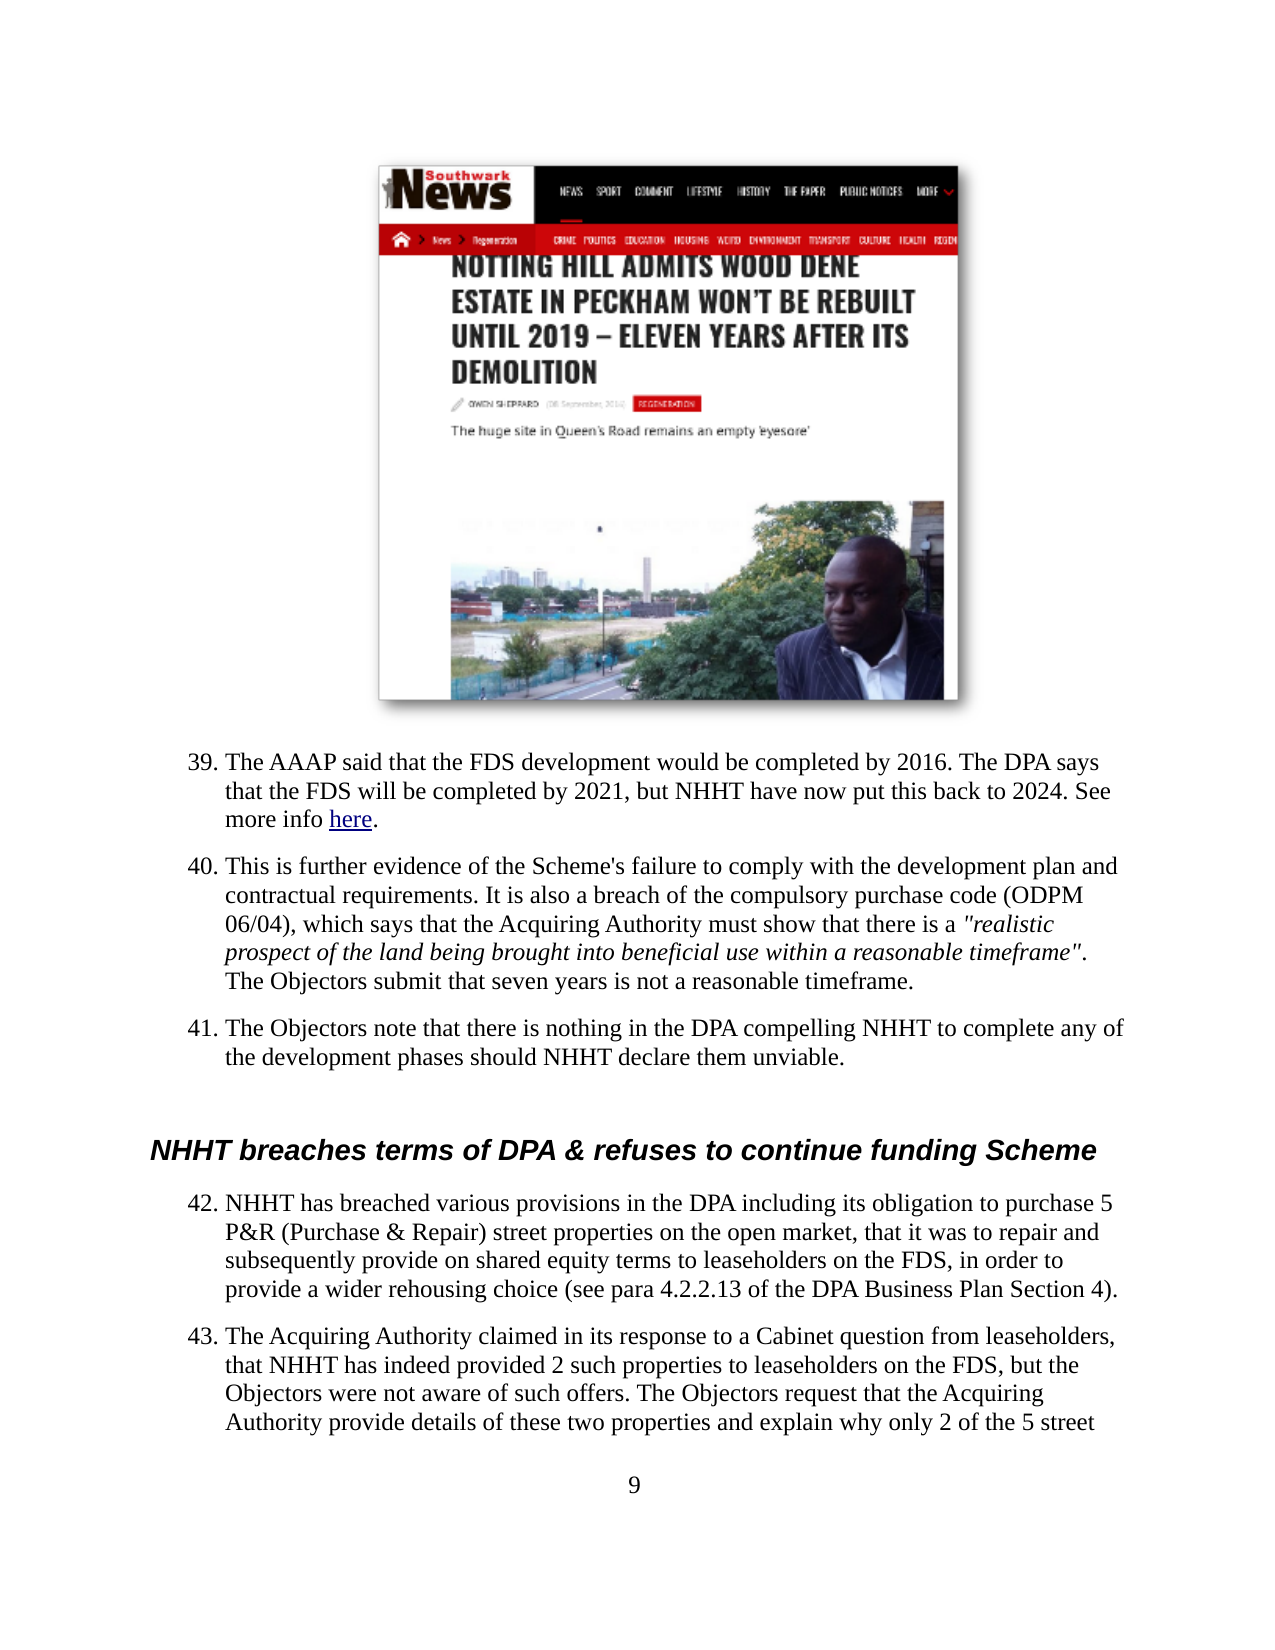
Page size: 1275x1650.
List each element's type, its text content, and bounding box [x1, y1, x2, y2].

list The Objectors note that there is nothing in the DPA compelling NHHT to complete any of the development phases should NHHT declare them unviable. [187, 1013, 1125, 1099]
list The Acquiring Authority claimed in its response to a Cabinet question from leaseholders, that NHHT has indeed provided 2 such properties to leaseholders on the FDS, but the Objectors were not aware of such offers. The Objectors request that the Acquiring Authority provide details of these two properties and explain why only 2 of the 5 street [187, 1321, 1125, 1436]
list This is further evidence of the Scheme's failure to comply with the development plan and contractual requirements. It is also a breach of the compulsory purchase code (ODPM 06/04), which says that the Acquiring Authority must show that there is a "realistic prospect of the land being brought into beneficial use within a reasonable timeframe". The Objectors submit that seven years is not a reasonable timeframe. [187, 851, 1125, 995]
subtitle NHHT breaches terms of DPA & refuses to continue funding Scheme [150, 1133, 1125, 1167]
picture [362, 150, 988, 730]
list NHHT has breached various provisions in the DPA including its obligation to purchase 5 P&R (Purchase & Repair) street properties on the open market, that it was to repair and subsequently provide on shared equity terms to leaseholders on the FDS, in order to provide a wider rehousing choice (see para 4.2.2.13 of the DPA Business Plan Section 4). [187, 1188, 1125, 1303]
list The AAAP said that the FDS development would be completed by 2016. The DPA says that the FDS will be completed by 2021, but NHHT have now put this back to 2024. See more info here. [187, 747, 1125, 833]
